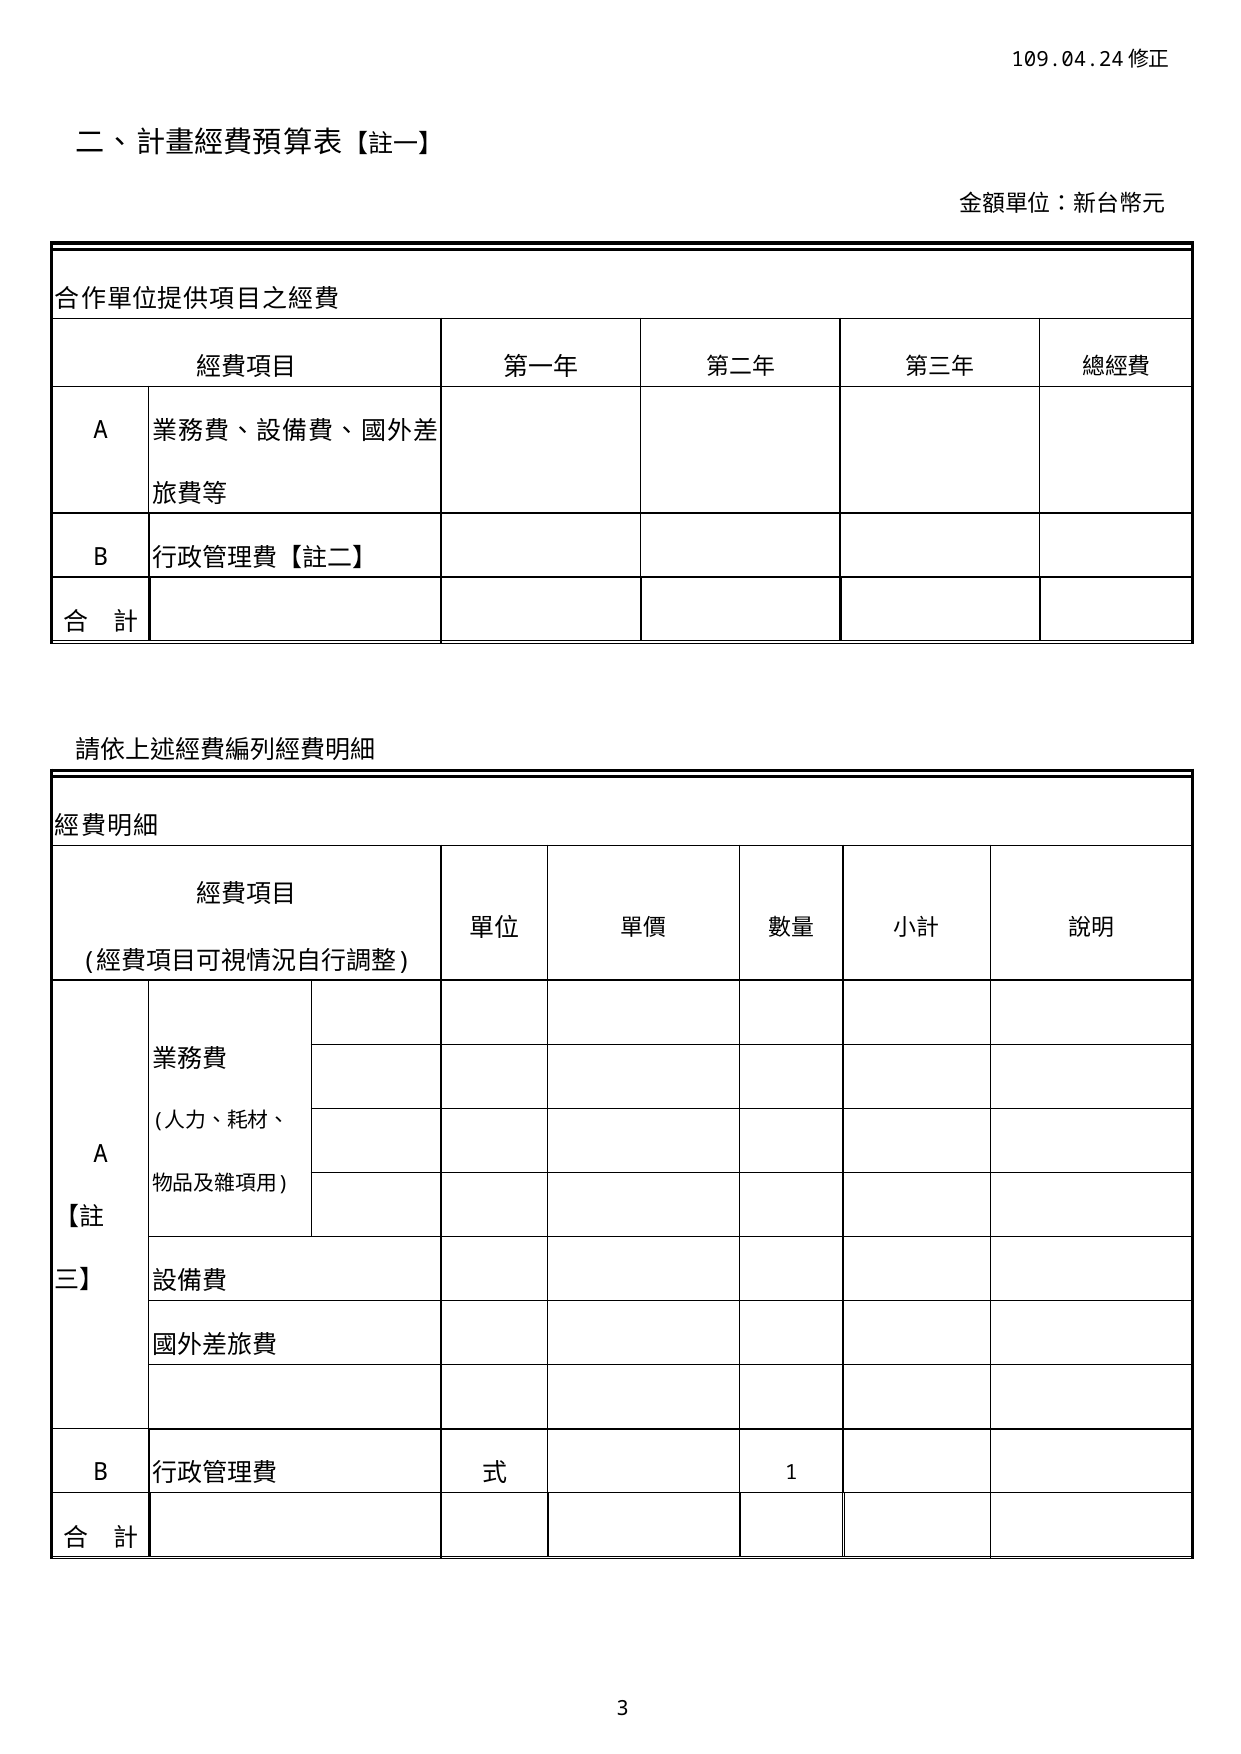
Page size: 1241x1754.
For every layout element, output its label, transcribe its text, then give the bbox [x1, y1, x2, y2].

table_cell [151, 578, 440, 640]
table_cell [312, 1173, 440, 1236]
table_cell [442, 1493, 547, 1556]
table_cell 行政管理費【註二】 [150, 514, 440, 576]
table_cell [548, 1173, 739, 1236]
table_cell 行政管理費 [150, 1430, 440, 1492]
table_cell [548, 1365, 739, 1428]
table_cell B [53, 1429, 148, 1492]
table_cell [1040, 514, 1191, 576]
table_cell [548, 1237, 739, 1300]
table_cell [642, 578, 839, 640]
table_cell [844, 1173, 990, 1236]
table_cell [442, 981, 547, 1043]
table_cell [842, 578, 1039, 640]
table_cell [991, 981, 1191, 1043]
table_cell [740, 981, 842, 1043]
table_cell [841, 387, 1039, 512]
table_cell A 【註三】 [53, 981, 148, 1428]
table_cell 經費項目 [53, 319, 440, 386]
table_cell [991, 1493, 1191, 1556]
table_cell [442, 1365, 547, 1428]
table_cell [991, 1365, 1191, 1428]
table_cell [548, 1109, 739, 1172]
table_cell [740, 1109, 842, 1172]
table_cell [844, 1365, 990, 1428]
text 金額單位：新台幣元 [87, 160, 1165, 223]
table_cell 第二年 [641, 319, 839, 386]
table_cell [442, 578, 640, 640]
table_cell [991, 1173, 1191, 1236]
table_cell [844, 1045, 990, 1107]
table_cell [1040, 387, 1191, 512]
table_cell [442, 387, 640, 512]
table_cell [151, 1493, 440, 1556]
table_cell 合 計 [53, 1493, 148, 1556]
table_cell [641, 387, 839, 512]
table_cell 式 [442, 1430, 547, 1492]
table_cell 第一年 [442, 319, 640, 386]
table_cell 1 [740, 1430, 842, 1492]
table_cell [844, 1430, 990, 1492]
table_header 合作單位提供項目之經費 [53, 251, 1191, 317]
table_cell 第三年 [841, 319, 1039, 386]
table_cell [149, 1365, 440, 1428]
table_cell [548, 1045, 739, 1107]
table_cell [442, 1237, 547, 1300]
table_cell [841, 514, 1039, 576]
table_cell [991, 1430, 1191, 1492]
table_cell B [53, 514, 148, 576]
table_cell [442, 1109, 547, 1172]
table_cell A [53, 387, 148, 512]
table_cell 業務費 (人力、耗材、物品及雜項用) [149, 981, 311, 1236]
table_cell [740, 1301, 842, 1364]
table_cell [844, 1301, 990, 1364]
table_cell 經費項目 (經費項目可視情況自行調整) [53, 846, 440, 979]
text 二、計畫經費預算表【註一】 [75, 98, 1169, 160]
table_cell [991, 1045, 1191, 1107]
table_cell [991, 1237, 1191, 1300]
table_cell [844, 1237, 990, 1300]
table_cell [548, 1301, 739, 1364]
table_cell [442, 514, 640, 576]
table_cell [1041, 578, 1191, 640]
table_cell [844, 1109, 990, 1172]
table_cell [312, 981, 440, 1043]
table_cell [442, 1173, 547, 1236]
table_cell 數量 [740, 846, 842, 979]
table_cell [442, 1301, 547, 1364]
table_cell 總經費 [1040, 319, 1191, 386]
table_cell [844, 981, 990, 1043]
text 請依上述經費編列經費明細 [75, 706, 1169, 768]
table_cell 國外差旅費 [149, 1301, 440, 1364]
table_cell 合 計 [53, 578, 148, 640]
table_cell 設備費 [149, 1237, 440, 1300]
table_cell [312, 1045, 440, 1107]
table_cell [442, 1045, 547, 1107]
table_cell [548, 1430, 739, 1492]
table_cell 小計 [844, 846, 990, 979]
table_cell [740, 1237, 842, 1300]
table_cell [991, 1301, 1191, 1364]
table_cell 單位 [442, 846, 547, 979]
table_cell [741, 1493, 842, 1556]
table_cell 說明 [991, 846, 1191, 979]
table_cell [549, 1493, 739, 1556]
table_cell [740, 1365, 842, 1428]
table_cell [641, 514, 839, 576]
table_cell [548, 981, 739, 1043]
table_cell [740, 1173, 842, 1236]
table_cell [991, 1109, 1191, 1172]
table_header 經費明細 [53, 778, 1191, 844]
table_cell 單價 [548, 846, 739, 979]
table_cell [740, 1045, 842, 1107]
table_cell [312, 1109, 440, 1172]
table_cell 業務費、設備費、國外差旅費等 [149, 387, 440, 512]
table_cell [845, 1493, 990, 1556]
